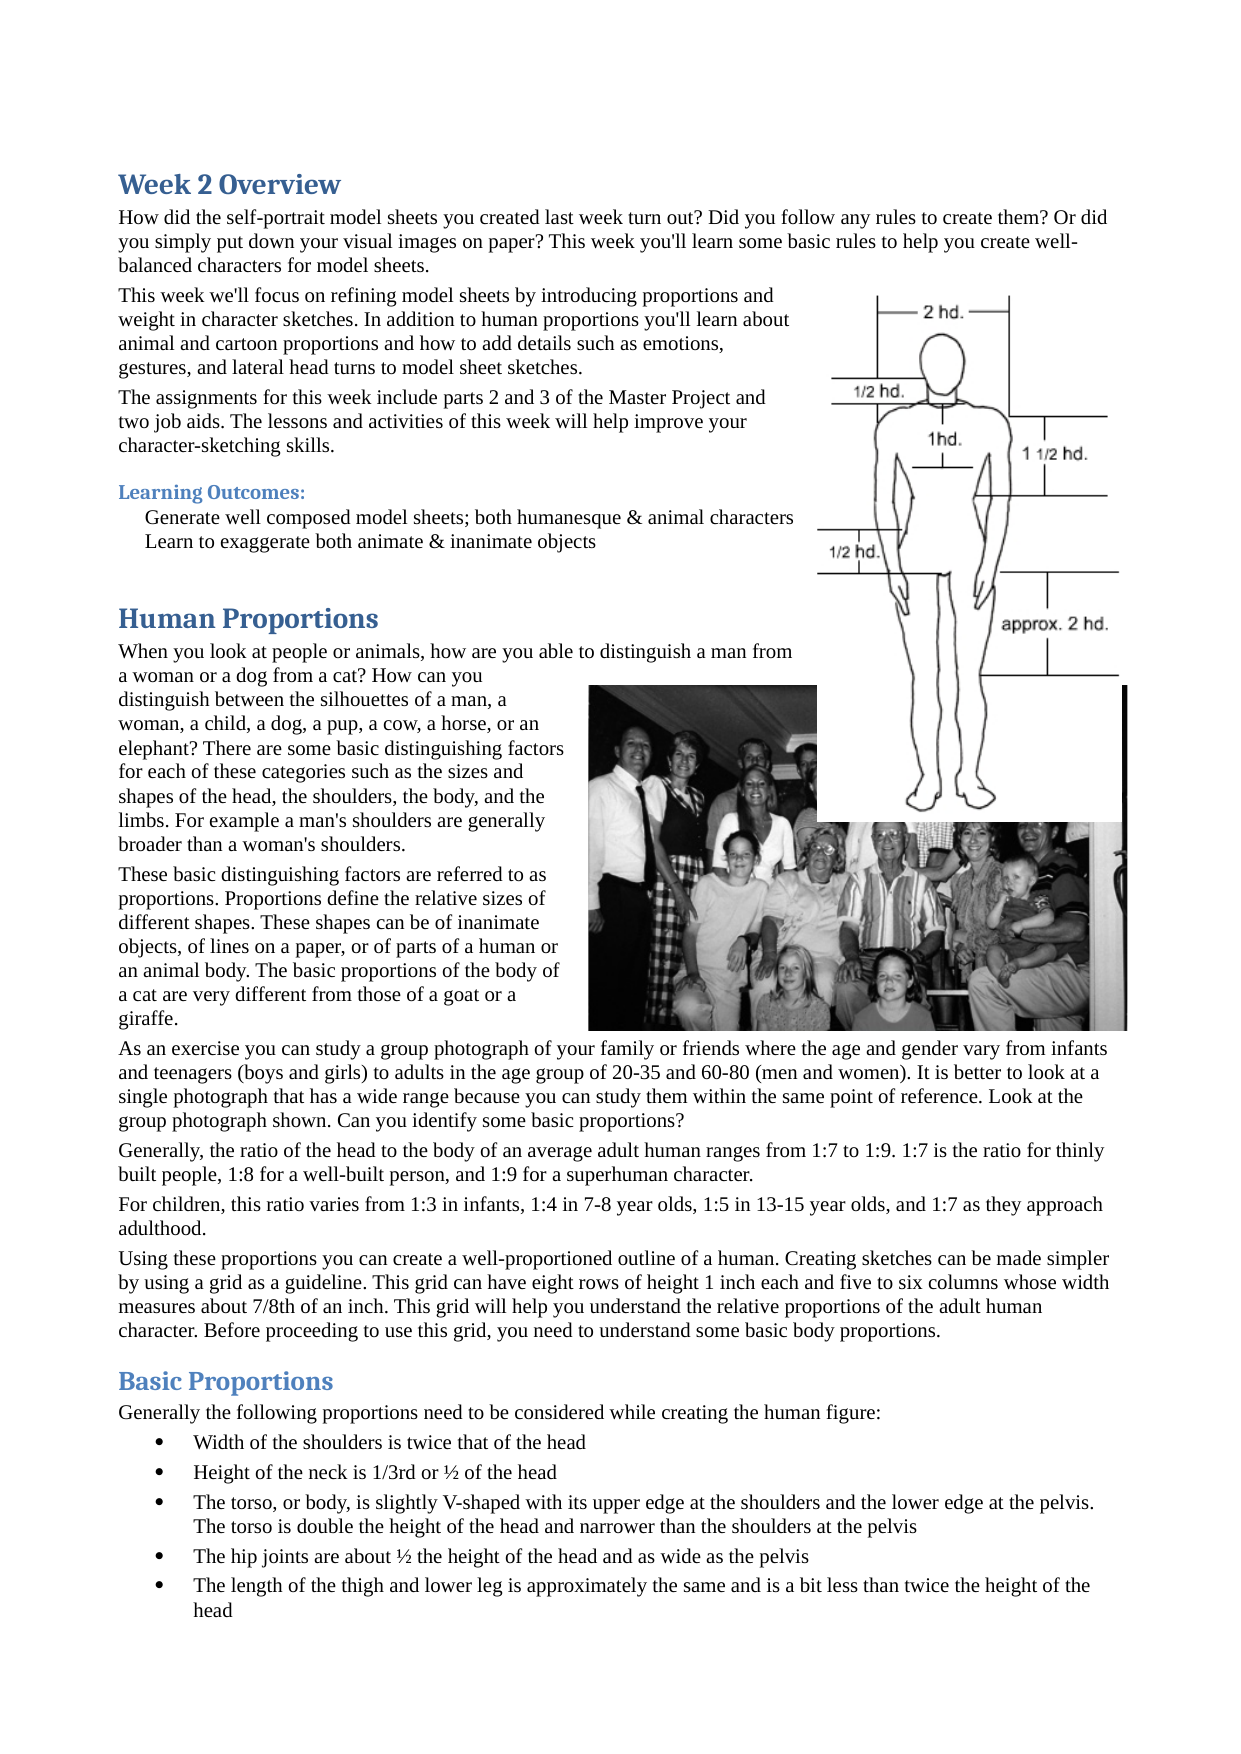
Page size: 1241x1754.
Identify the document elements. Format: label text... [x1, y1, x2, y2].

text Using these proportions you can create a well-proportioned outline of a human. Creating sketches can be made simpler by using a grid as a guideline. This grid can have eight rows of height 1 inch each and five to six columns whose width measures about 7/8th of an inch. This grid will help you understand the relative proportions of the adult human character. Before proceeding to use this grid, you need to understand some basic body proportions. [118, 1246, 1122, 1342]
list The hip joints are about ½ the height of the head and as wide as the pelvis [156, 1543, 1122, 1568]
text  Generate well composed model sheets; both humanesque & animal characters [118, 504, 817, 529]
picture [588, 293, 1128, 1031]
list Height of the neck is 1/3rd or ½ of the head [156, 1460, 1122, 1484]
text As an exercise you can study a group photograph of your family or friends where the age and gender vary from infants and teenagers (boys and girls) to adults in the age group of 20-35 and 60-80 (men and women). It is better to look at a single photograph that has a wide range because you can study them within the same point of reference. Look at the group photograph shown. Can you identify some basic proportions? [118, 1036, 1122, 1132]
subtitle Basic Proportions [118, 1366, 1122, 1397]
list Width of the shoulders is twice that of the head [156, 1430, 1122, 1454]
subtitle Learning Outcomes: [118, 481, 817, 504]
subtitle Human Proportions [118, 603, 817, 636]
list The torso, or body, is slightly V-shaped with its upper edge at the shoulders and the lower edge at the pelvis. The torso is double the height of the head and narrower than the shoulders at the pelvis [156, 1489, 1122, 1538]
subtitle Week 2 Overview [118, 168, 1122, 202]
text These basic distinguishing factors are referred to as proportions. Proportions define the relative sizes of different shapes. These shapes can be of inanimate objects, of lines on a paper, or of parts of a human or an animal body. The basic proportions of the body of a cat are very different from those of a goat or a giraffe. [118, 862, 588, 1030]
text Generally the following proportions need to be considered while creating the human figure: [118, 1400, 1122, 1424]
text This week we'll focus on refining model sheets by introducing proportions and weight in character sketches. In addition to human proportions you'll learn about animal and cartoon proportions and how to add details such as emotions, gestures, and lateral head turns to model sheet sketches. [118, 283, 1122, 379]
text The assignments for this week include parts 2 and 3 of the Master Project and two job aids. The lessons and activities of this week will help improve your character-sketching skills. [118, 385, 817, 457]
text When you look at people or animals, how are you able to distinguish a man from a woman or a dog from a cat? How can you distinguish between the silhouettes of a man, a woman, a child, a dog, a pup, a cow, a horse, or an elephant? There are some basic distinguishing factors for each of these categories such as the sizes and shapes of the head, the shoulders, the body, and the limbs. For example a man's shoulders are generally broader than a woman's shoulders. [118, 639, 817, 856]
text  Learn to exaggerate both animate & inanimate objects [118, 529, 817, 553]
text Generally, the ratio of the head to the body of an average adult human ranges from 1:7 to 1:9. 1:7 is the ratio for thinly built people, 1:8 for a well-built person, and 1:9 for a superhuman character. [118, 1138, 1122, 1186]
list The length of the thigh and lower leg is approximately the same and is a bit less than twice the height of the head [156, 1573, 1122, 1622]
text How did the self-portrait model sheets you created last week turn out? Did you follow any rules to create them? Or did you simply put down your visual images on paper? This week you'll learn some basic rules to help you create well-balanced characters for model sheets. [118, 204, 1122, 277]
text For children, this ratio varies from 1:3 in infants, 1:4 in 7-8 year olds, 1:5 in 13-15 year olds, and 1:7 as they approach adulthood. [118, 1192, 1122, 1240]
